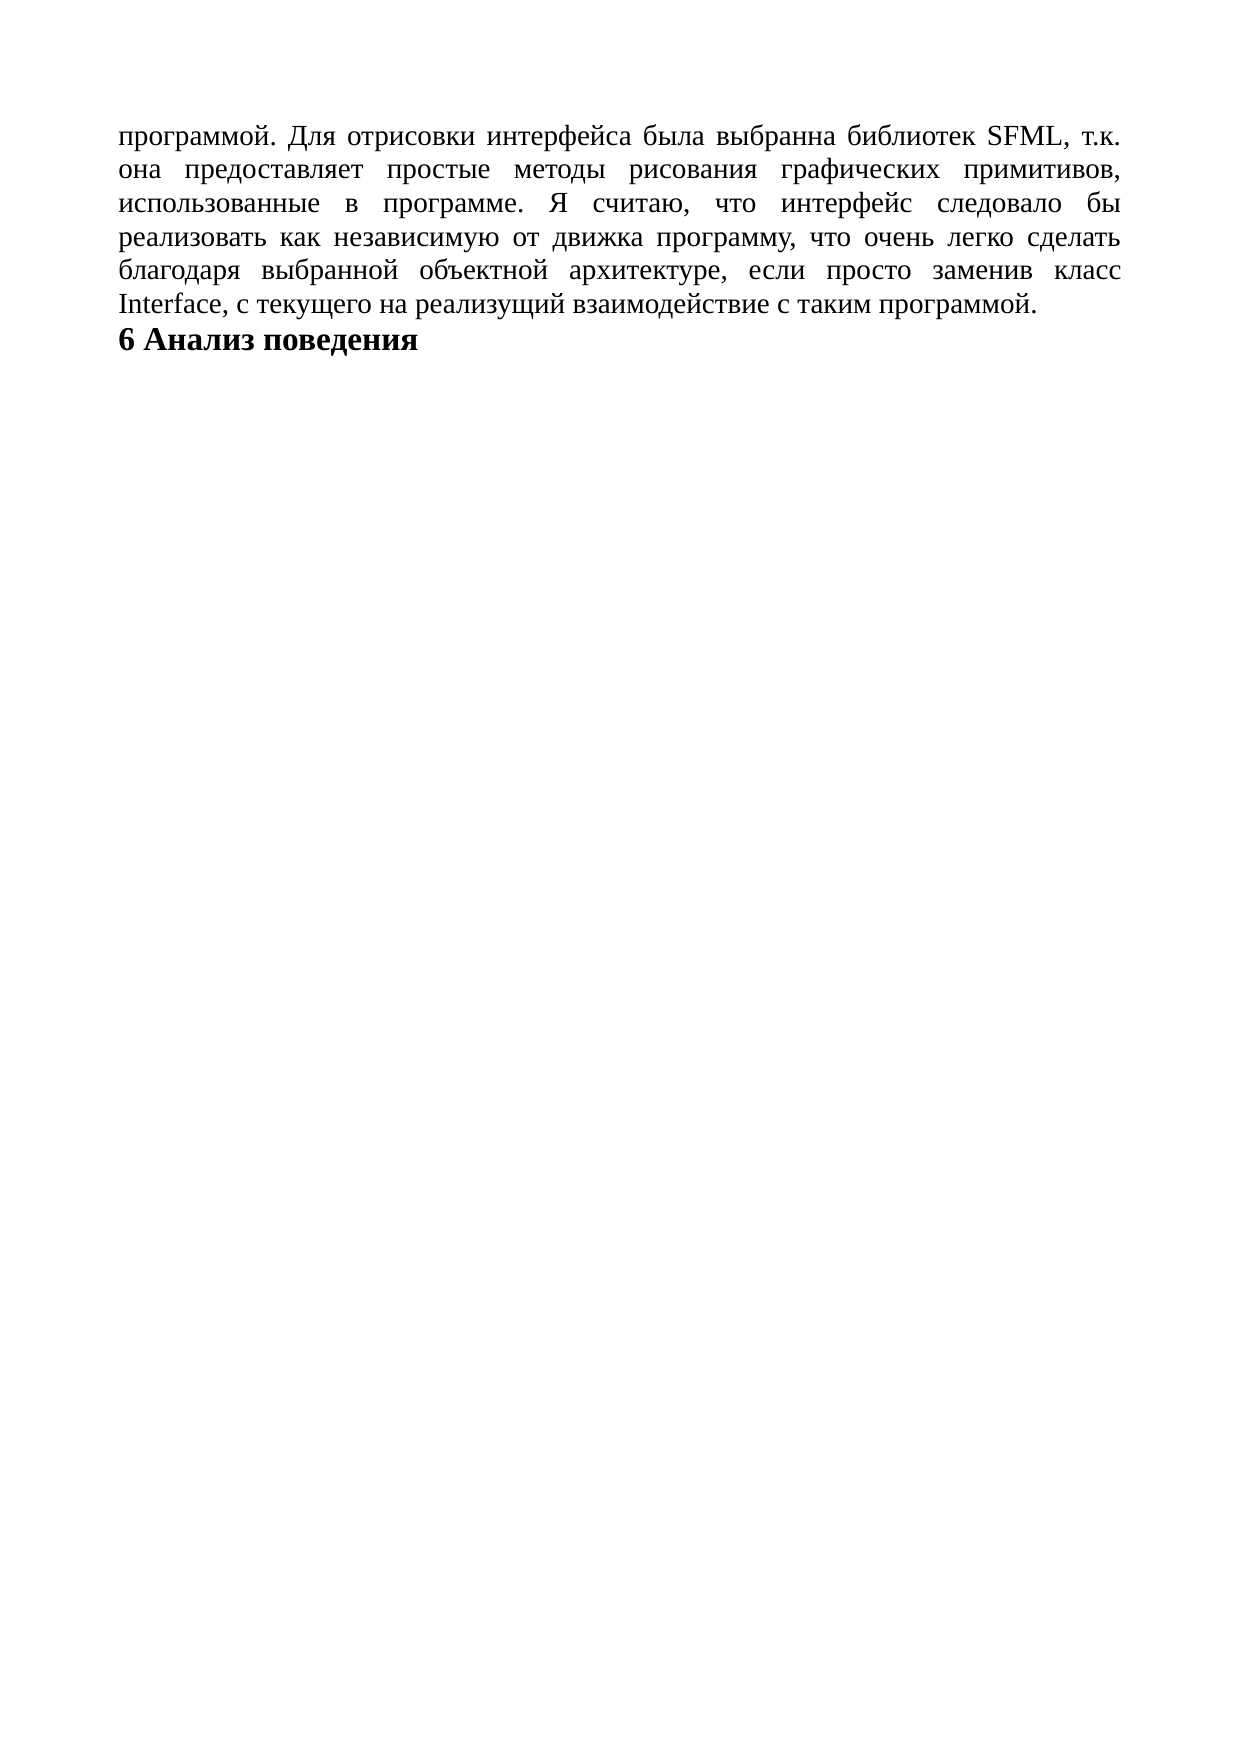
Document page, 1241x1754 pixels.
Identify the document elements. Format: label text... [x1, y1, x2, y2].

text 6 Анализ поведения [118, 319, 1122, 358]
text программой. Для отрисовки интерфейса была выбранна библиотек SFML, т.к. она предоставляет простые методы рисования графических примитивов, использованные в программе. Я считаю, что интерфейс следовало бы реализовать как независимую от движка программу, что очень легко сделать благодаря выбранной объектной архитектуре, если просто заменив класс Interface, с текущего на реализущий взаимодействие с таким программой. [118, 118, 1122, 319]
